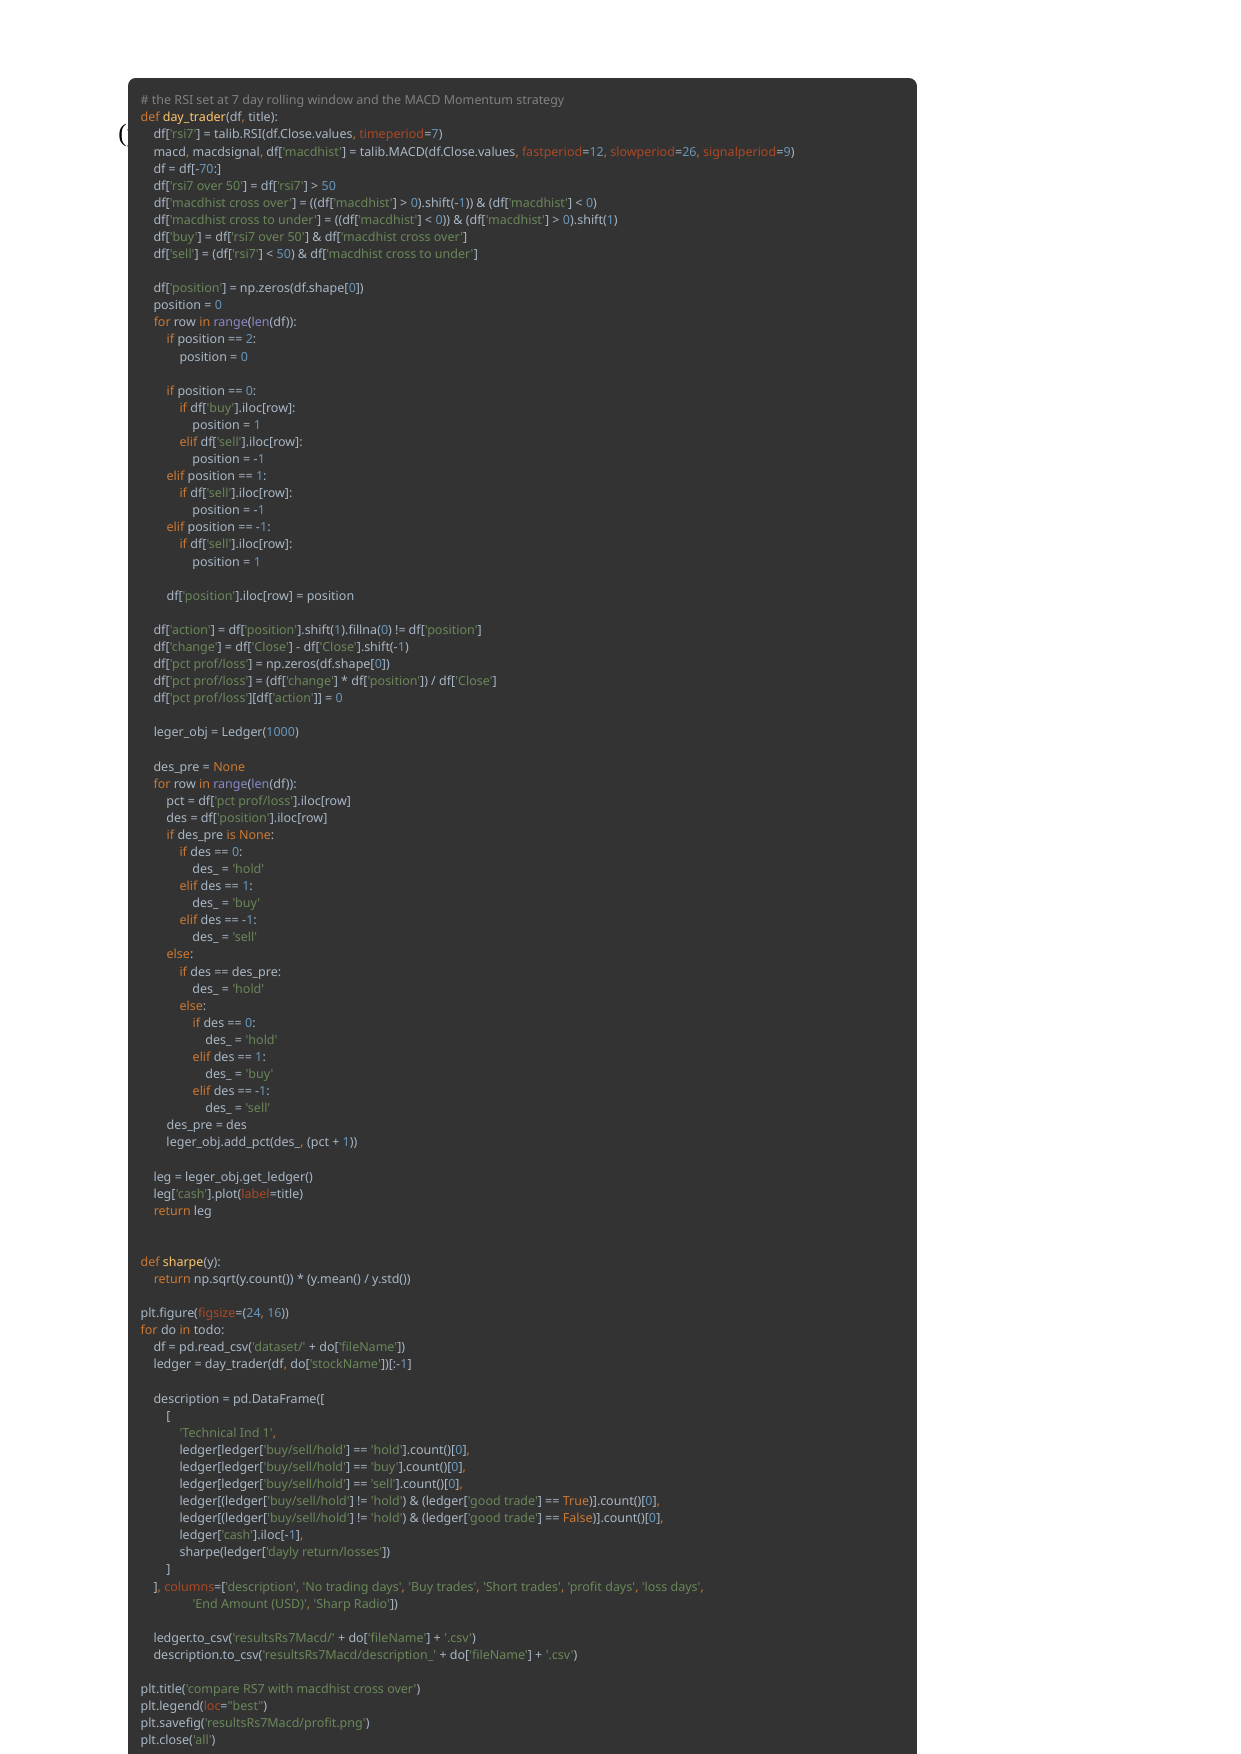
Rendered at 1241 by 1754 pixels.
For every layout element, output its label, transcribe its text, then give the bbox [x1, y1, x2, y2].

text (part 2) The RSI and MACD Double Confirmation Momentum Strategy [917, 118, 1122, 147]
